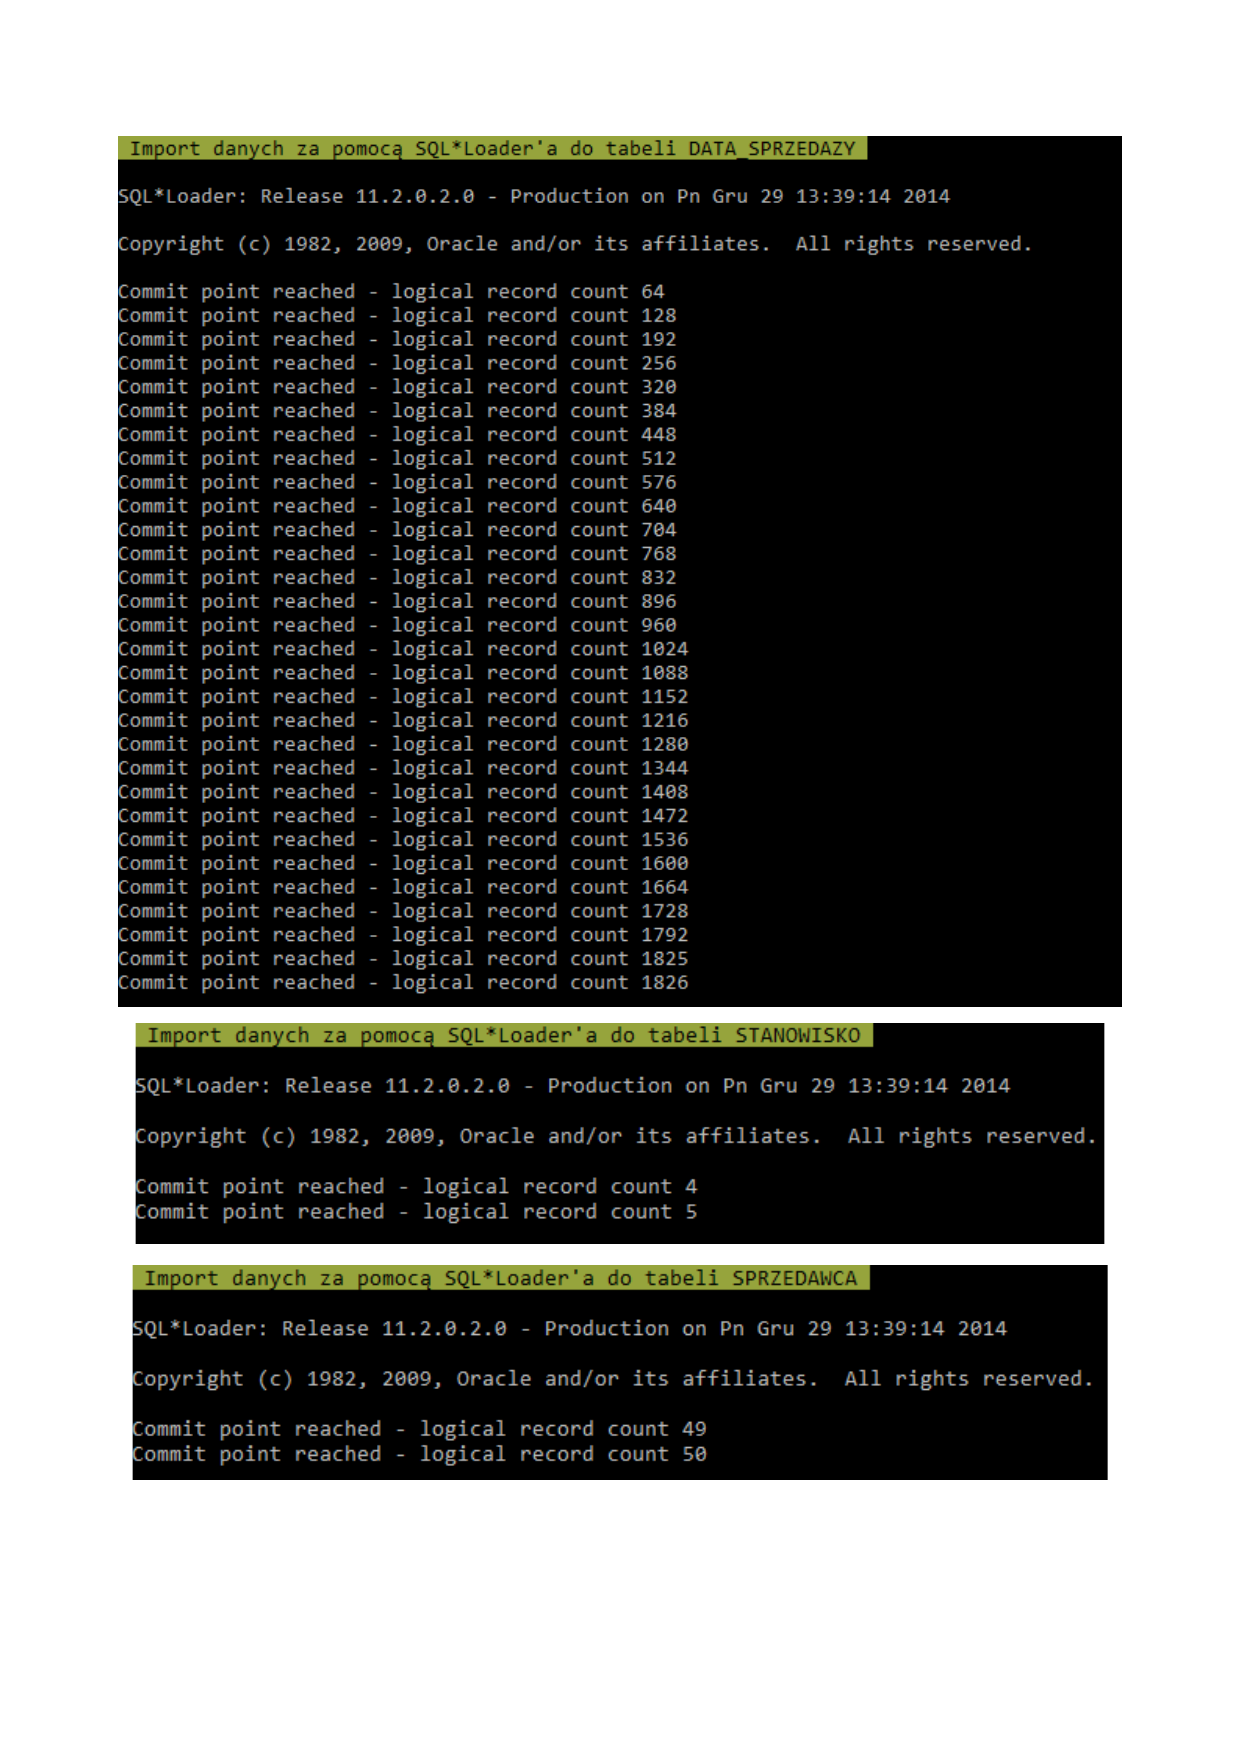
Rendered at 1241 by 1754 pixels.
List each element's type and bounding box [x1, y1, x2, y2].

picture [135, 1023, 1105, 1244]
picture [118, 136, 1122, 1007]
picture [132, 1265, 1108, 1480]
